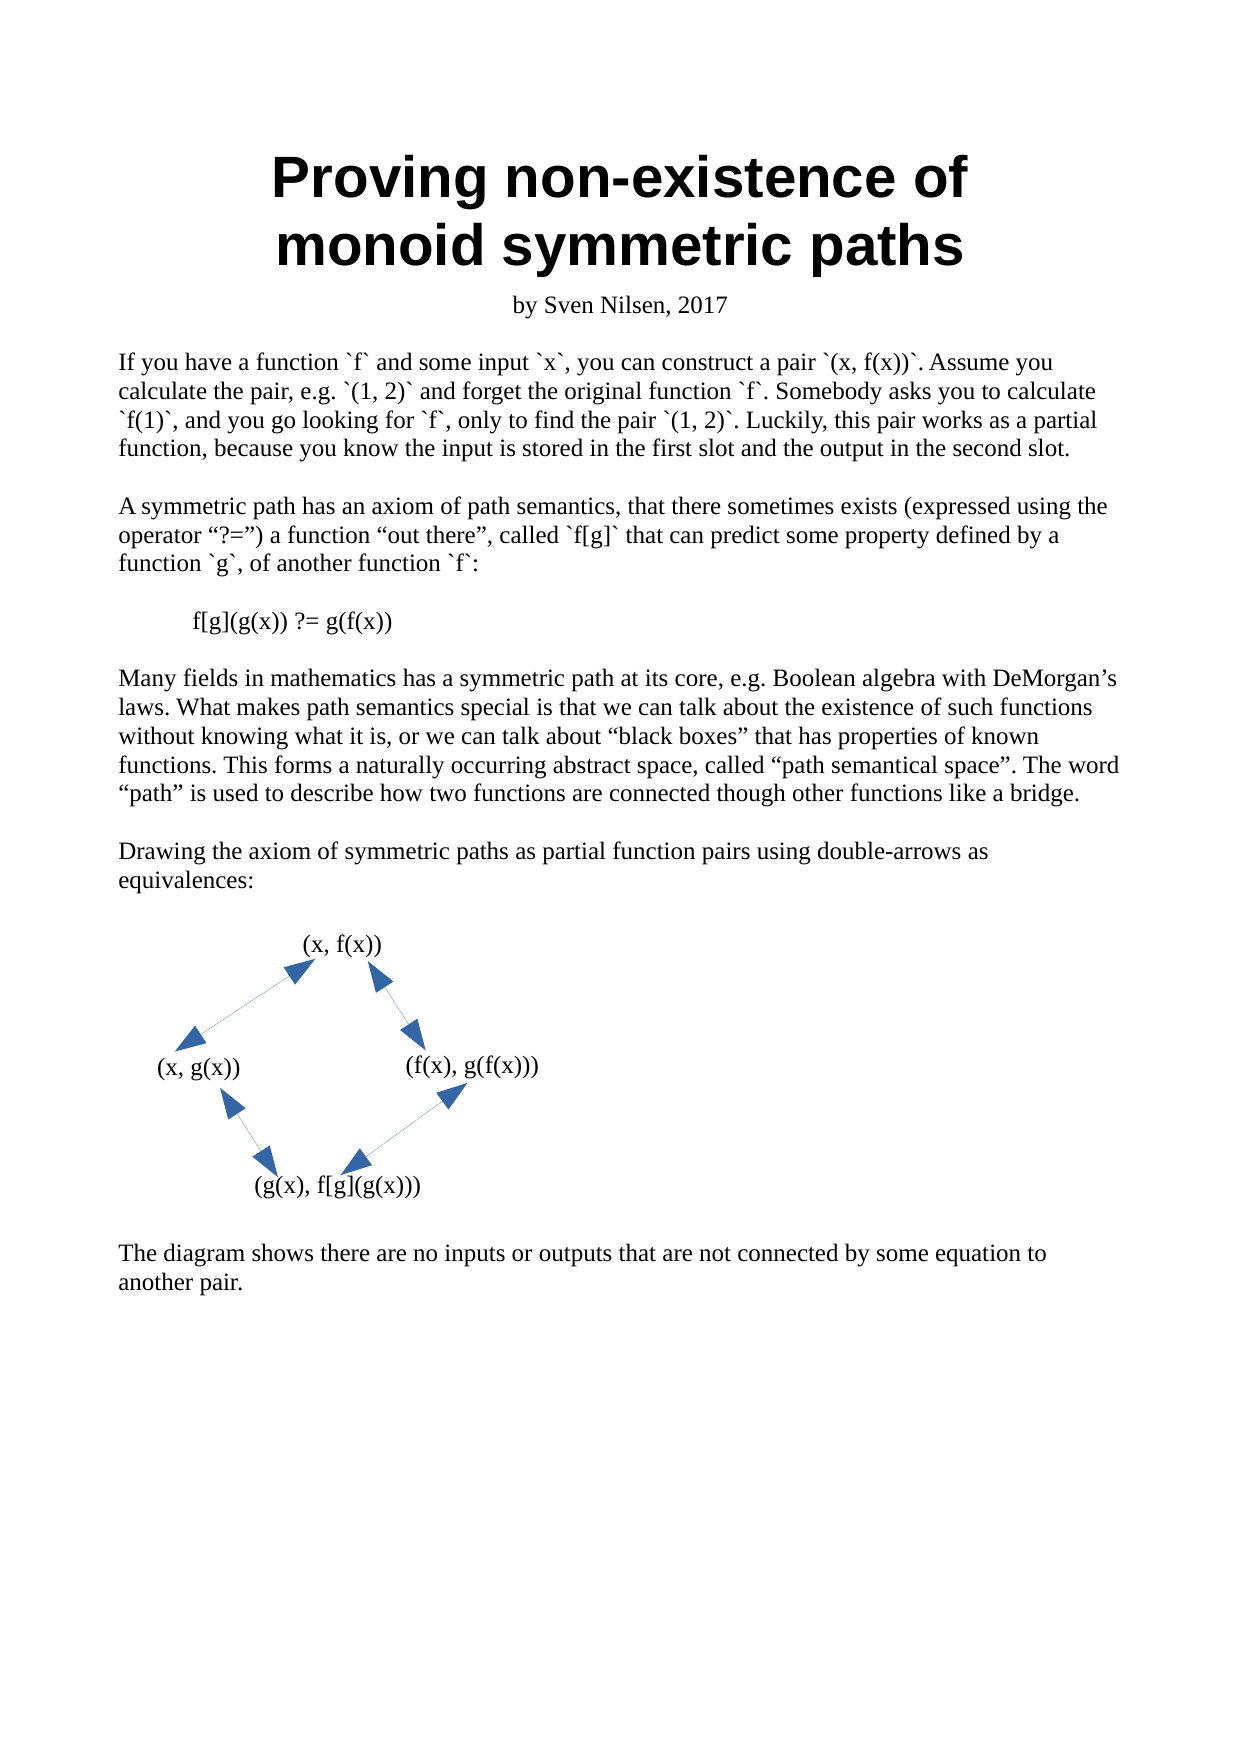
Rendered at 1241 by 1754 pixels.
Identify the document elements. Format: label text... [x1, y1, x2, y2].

title Proving non-existence of monoid symmetric paths [118, 143, 1122, 277]
text A symmetric path has an axiom of path semantics, that there sometimes exists (expressed using the operator “?=”) a function “out there”, called `f[g]` that can predict some property defined by a function `g`, of another function `f`: [118, 491, 1122, 577]
text Drawing the axiom of symmetric paths as partial function pairs using double-arrows as equivalences: [118, 836, 1122, 893]
text by Sven Nilsen, 2017 [118, 290, 1122, 318]
text f[g](g(x)) ?= g(f(x)) [118, 606, 1122, 635]
text Many fields in mathematics has a symmetric path at its core, e.g. Boolean algebra with DeMorgan’s laws. What makes path semantics special is that we can talk about the existence of such functions without knowing what it is, or we can talk about “black boxes” that has properties of known functions. This forms a naturally occurring abstract space, called “path semantical space”. The word “path” is used to describe how two functions are connected though other functions like a bridge. [118, 663, 1122, 807]
text If you have a function `f` and some input `x`, you can construct a pair `(x, f(x))`. Assume you calculate the pair, e.g. `(1, 2)` and forget the original function `f`. Somebody asks you to calculate `f(1)`, and you go looking for `f`, only to find the pair `(1, 2)`. Luckily, this pair works as a partial function, because you know the input is stored in the first slot and the output in the second slot. [118, 347, 1122, 462]
text The diagram shows there are no inputs or outputs that are not connected by some equation to another pair. [118, 1238, 1122, 1296]
